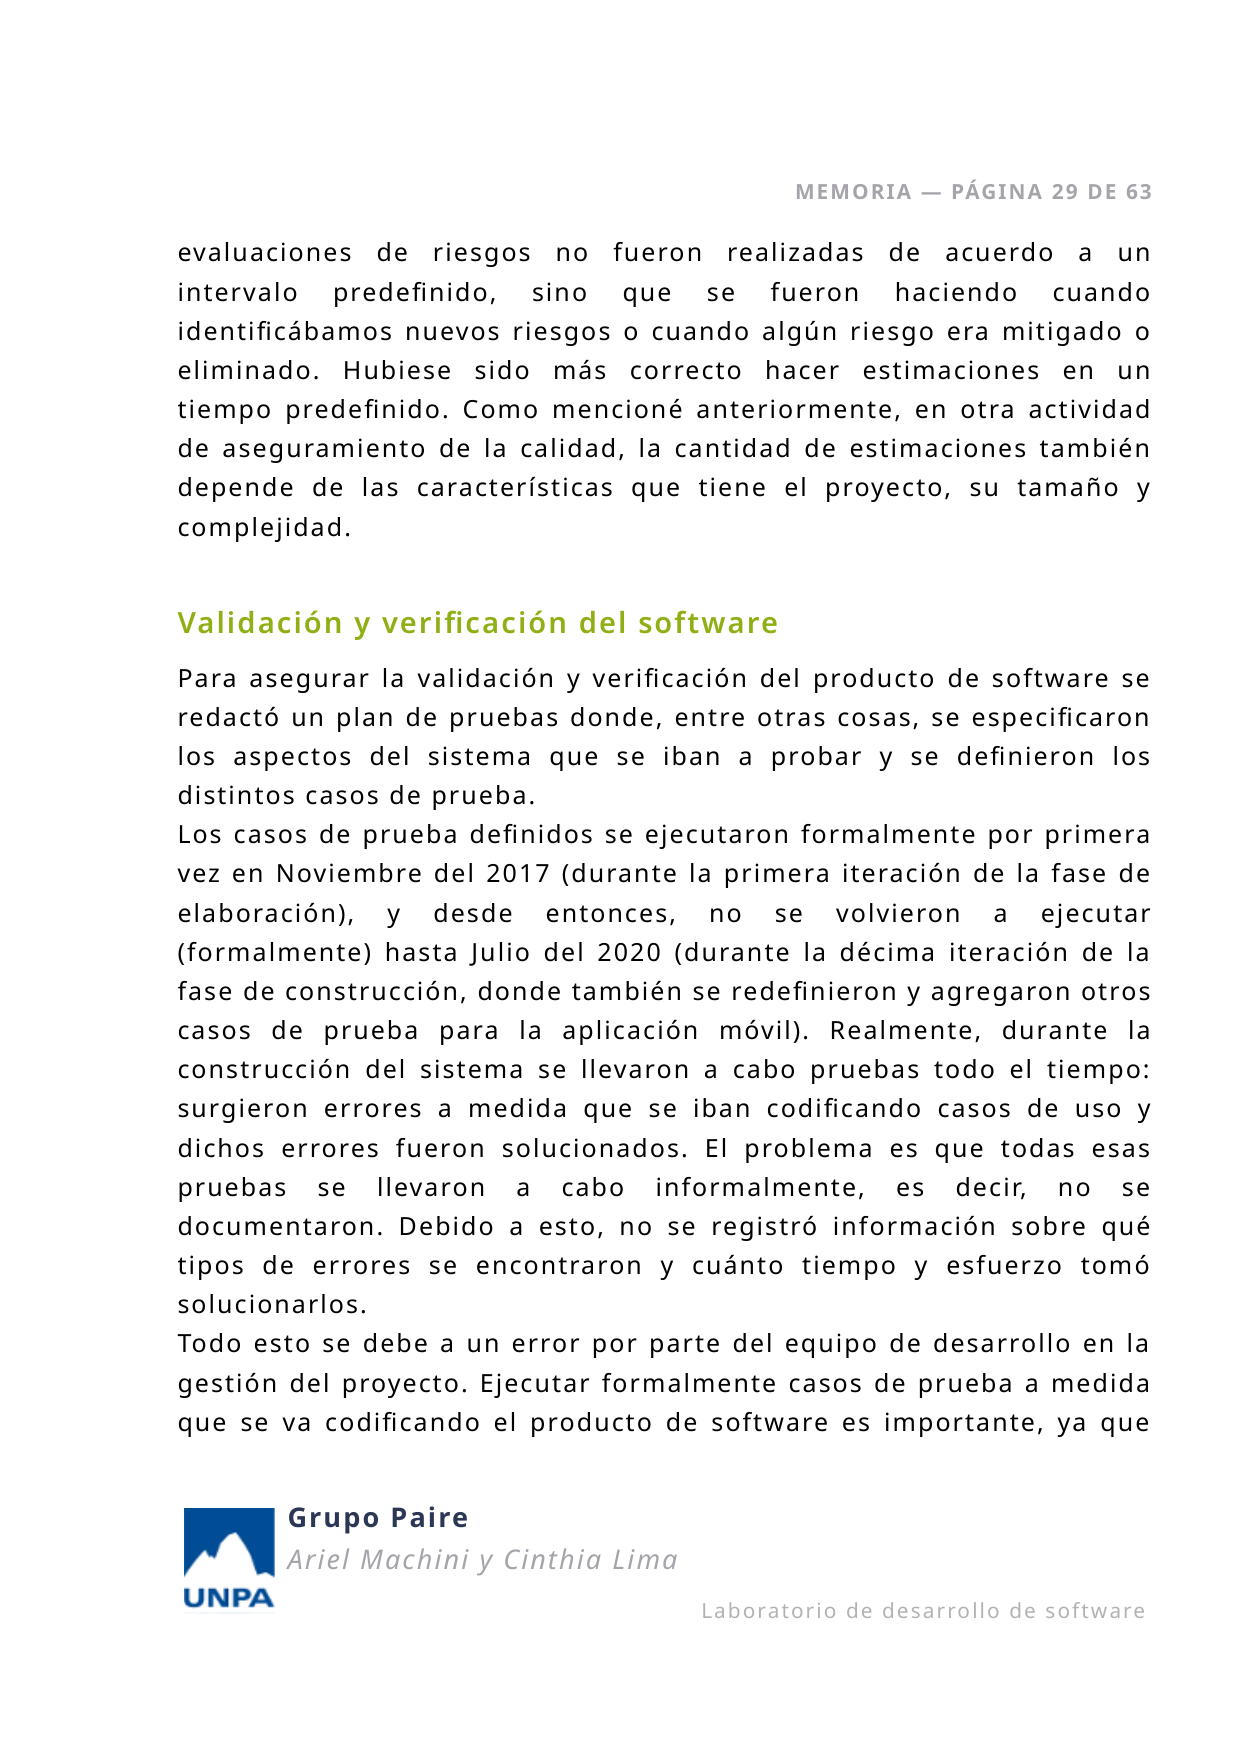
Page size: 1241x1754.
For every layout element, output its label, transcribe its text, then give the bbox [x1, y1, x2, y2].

text Para asegurar la validación y verificación del producto de software se redactó un plan de pruebas donde, entre otras cosas, se especificaron los aspectos del sistema que se iban a probar y se definieron los distintos casos de prueba. [177, 660, 1152, 812]
text evaluaciones de riesgos no fueron realizadas de acuerdo a un intervalo predefinido, sino que se fueron haciendo cuando identificábamos nuevos riesgos o cuando algún riesgo era mitigado o eliminado. Hubiese sido más correcto hacer estimaciones en un tiempo predefinido. Como mencioné anteriormente, en otra actividad de aseguramiento de la calidad, la cantidad de estimaciones también depende de las características que tiene el proyecto, su tamaño y complejidad. [177, 235, 1152, 543]
text Los casos de prueba definidos se ejecutaron formalmente por primera vez en Noviembre del 2017 (durante la primera iteración de la fase de elaboración), y desde entonces, no se volvieron a ejecutar (formalmente) hasta Julio del 2020 (durante la décima iteración de la fase de construcción, donde también se redefinieron y agregaron otros casos de prueba para la aplicación móvil). Realmente, durante la construcción del sistema se llevaron a cabo pruebas todo el tiempo: surgieron errores a medida que se iban codificando casos de uso y dichos errores fueron solucionados. El problema es que todas esas pruebas se llevaron a cabo informalmente, es decir, no se documentaron. Debido a esto, no se registró información sobre qué tipos de errores se encontraron y cuánto tiempo y esfuerzo tomó solucionarlos. [177, 817, 1152, 1321]
text Todo esto se debe a un error por parte del equipo de desarrollo en la gestión del proyecto. Ejecutar formalmente casos de prueba a medida que se va codificando el producto de software es importante, ya que [177, 1326, 1152, 1438]
subtitle Validación y verificación del software [177, 602, 1152, 642]
picture [184, 1508, 275, 1614]
